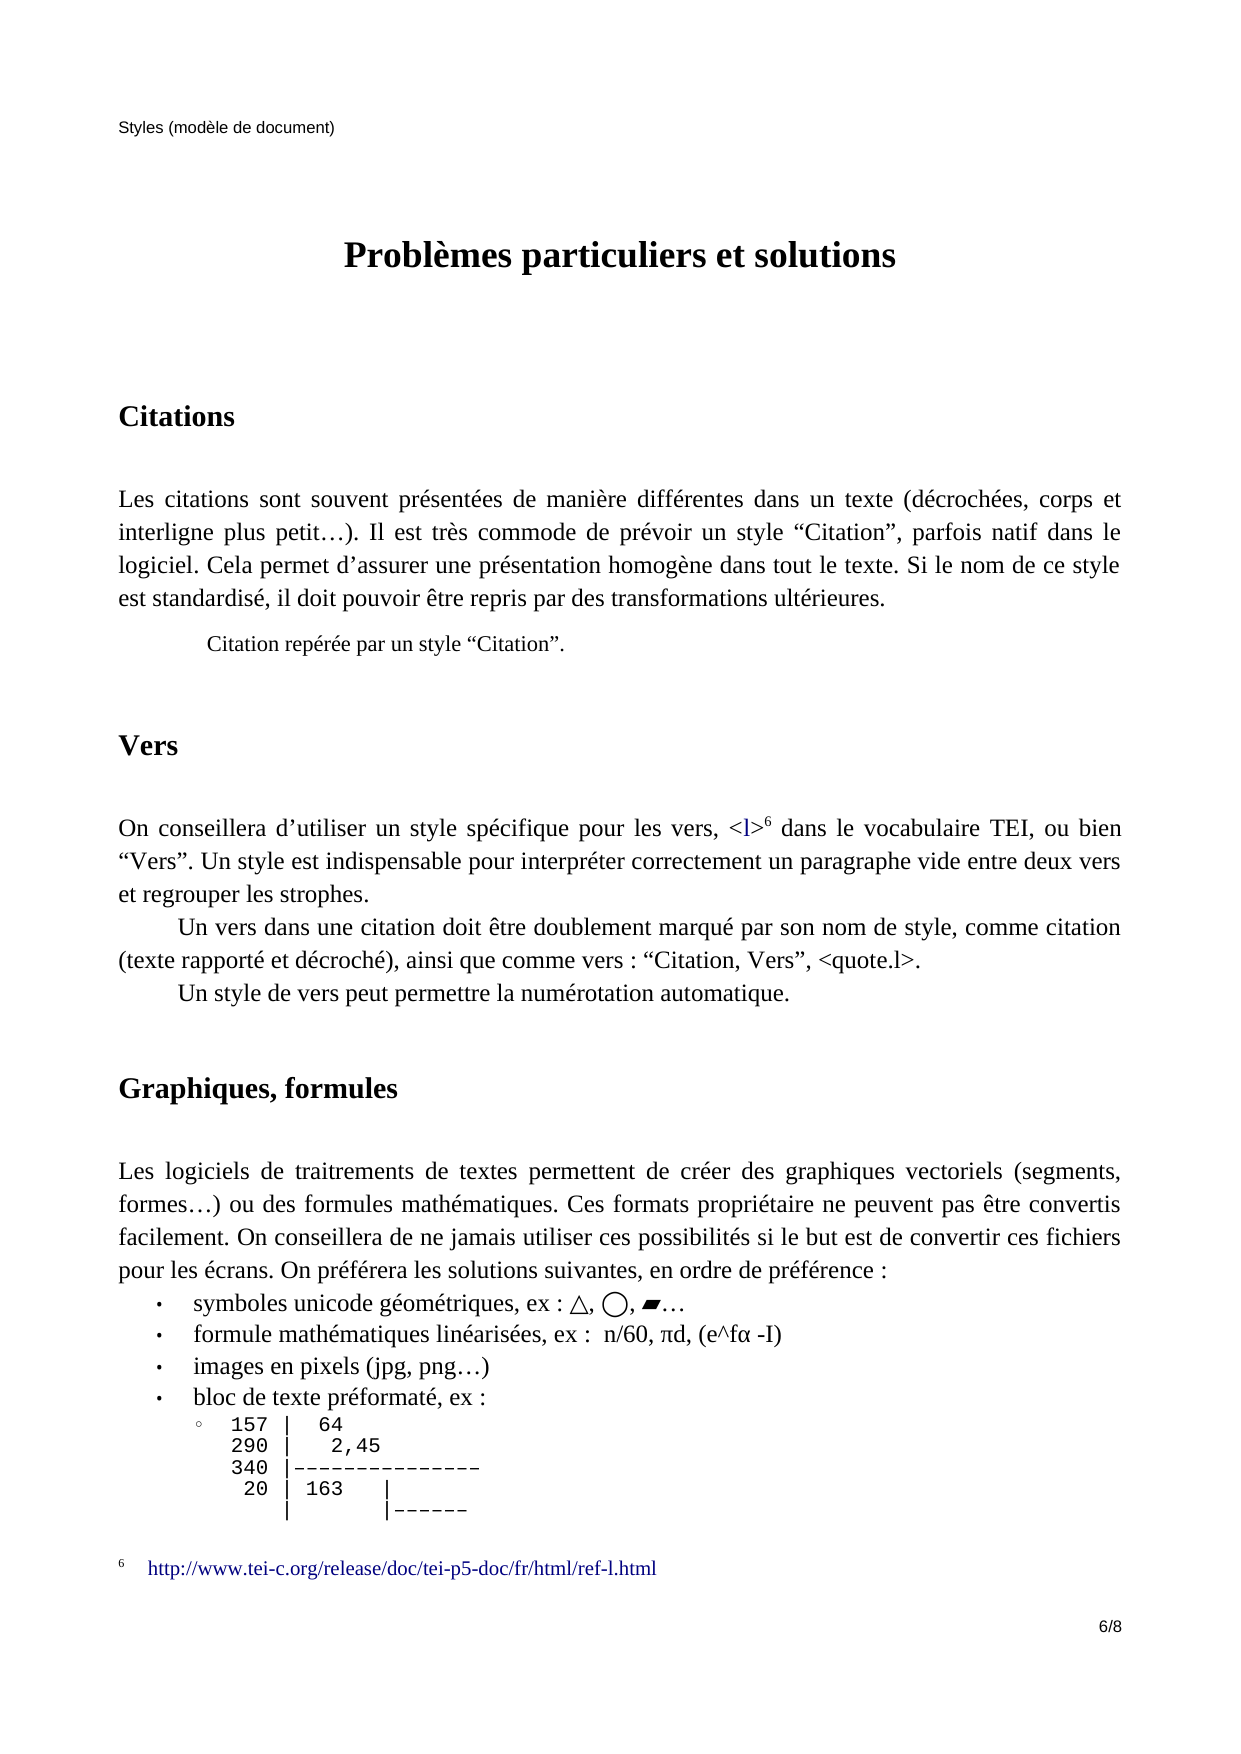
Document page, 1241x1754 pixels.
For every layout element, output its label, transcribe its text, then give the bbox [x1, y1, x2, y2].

list symboles unicode géométriques, ex : △, ◯, ▰… [156, 1288, 1122, 1317]
subtitle Citations [118, 398, 1122, 433]
list bloc de texte préformaté, ex : [156, 1382, 1122, 1411]
text On conseillera d’utiliser un style spécifique pour les vers, <l> dans le vocabulaire TEI, ou bien “Vers”. Un style est indispensable pour interpréter correctement un paragraphe vide entre deux vers et regrouper les strophes. [118, 813, 1122, 908]
list 157 | 64 290 | 2,45 340 |––––––––––––––– 20 | 163 | | |–––––– [193, 1414, 1122, 1523]
text http://www.tei-c.org/release/doc/tei-p5-doc/fr/html/ref-l.html [118, 1556, 1122, 1580]
text Les citations sont souvent présentées de manière différentes dans un texte (décrochées, corps et interligne plus petit…). Il est très commode de prévoir un style “Citation”, parfois natif dans le logiciel. Cela permet d’assurer une présentation homogène dans tout le texte. Si le nom de ce style est standardisé, il doit pouvoir être repris par des transformations ultérieures. [118, 484, 1122, 612]
list formule mathématiques linéarisées, ex : n/60, πd, (e^fα -I) [156, 1319, 1122, 1348]
text Un vers dans une citation doit être doublement marqué par son nom de style, comme citation (texte rapporté et décroché), ainsi que comme vers : “Citation, Vers”, <quote.l>. [118, 912, 1122, 974]
subtitle Vers [118, 727, 1122, 762]
text Un style de vers peut permettre la numérotation automatique. [118, 978, 1122, 1007]
text Les logiciels de traitrements de textes permettent de créer des graphiques vectoriels (segments, formes…) ou des formules mathématiques. Ces formats propriétaire ne peuvent pas être convertis facilement. On conseillera de ne jamais utiliser ces possibilités si le but est de convertir ces fichiers pour les écrans. On préférera les solutions suivantes, en ordre de préférence : [118, 1156, 1122, 1283]
subtitle Problèmes particuliers et solutions [236, 233, 1004, 276]
text Citation repérée par un style “Citation”. [207, 631, 1122, 656]
subtitle Graphiques, formules [118, 1070, 1122, 1104]
list images en pixels (jpg, png…) [156, 1351, 1122, 1380]
